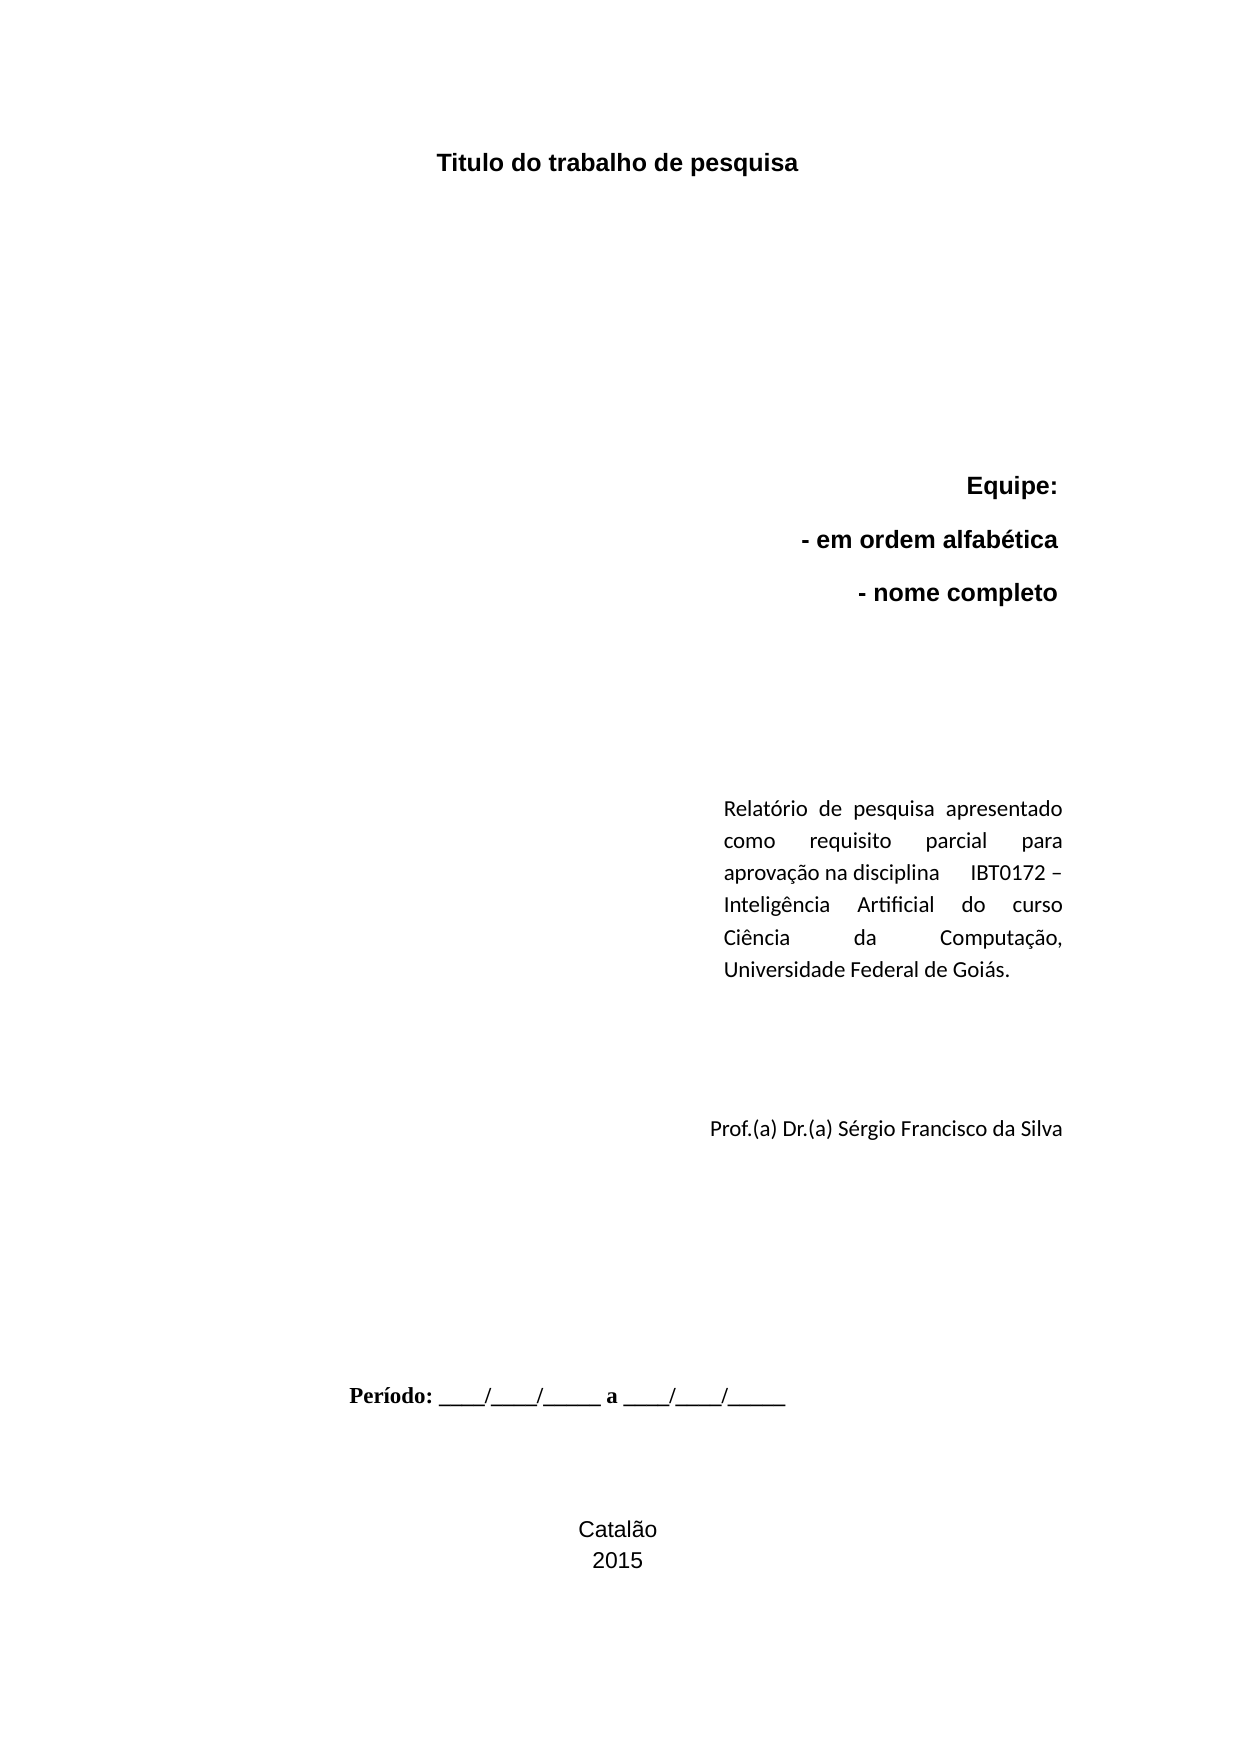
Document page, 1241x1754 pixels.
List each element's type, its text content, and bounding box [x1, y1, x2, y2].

text - em ordem alfabética [177, 524, 1058, 553]
text 2015 [177, 1547, 1058, 1573]
text Catalão [177, 1516, 1058, 1543]
text - nome completo [177, 578, 1058, 607]
subtitle Período: ____/____/_____ a ____/____/_____ [177, 1382, 1063, 1409]
text Equipe: [177, 471, 1058, 499]
text Relatório de pesquisa apresentado como requisito parcial para aprovação na disciplina IBT0172 – Inteligência Artificial do curso Ciência da Computação, Universidade Federal de Goiás. [723, 794, 1063, 983]
text Prof.(a) Dr.(a) Sérgio Francisco da Silva [177, 1114, 1063, 1142]
text Titulo do trabalho de pesquisa [177, 148, 1058, 176]
